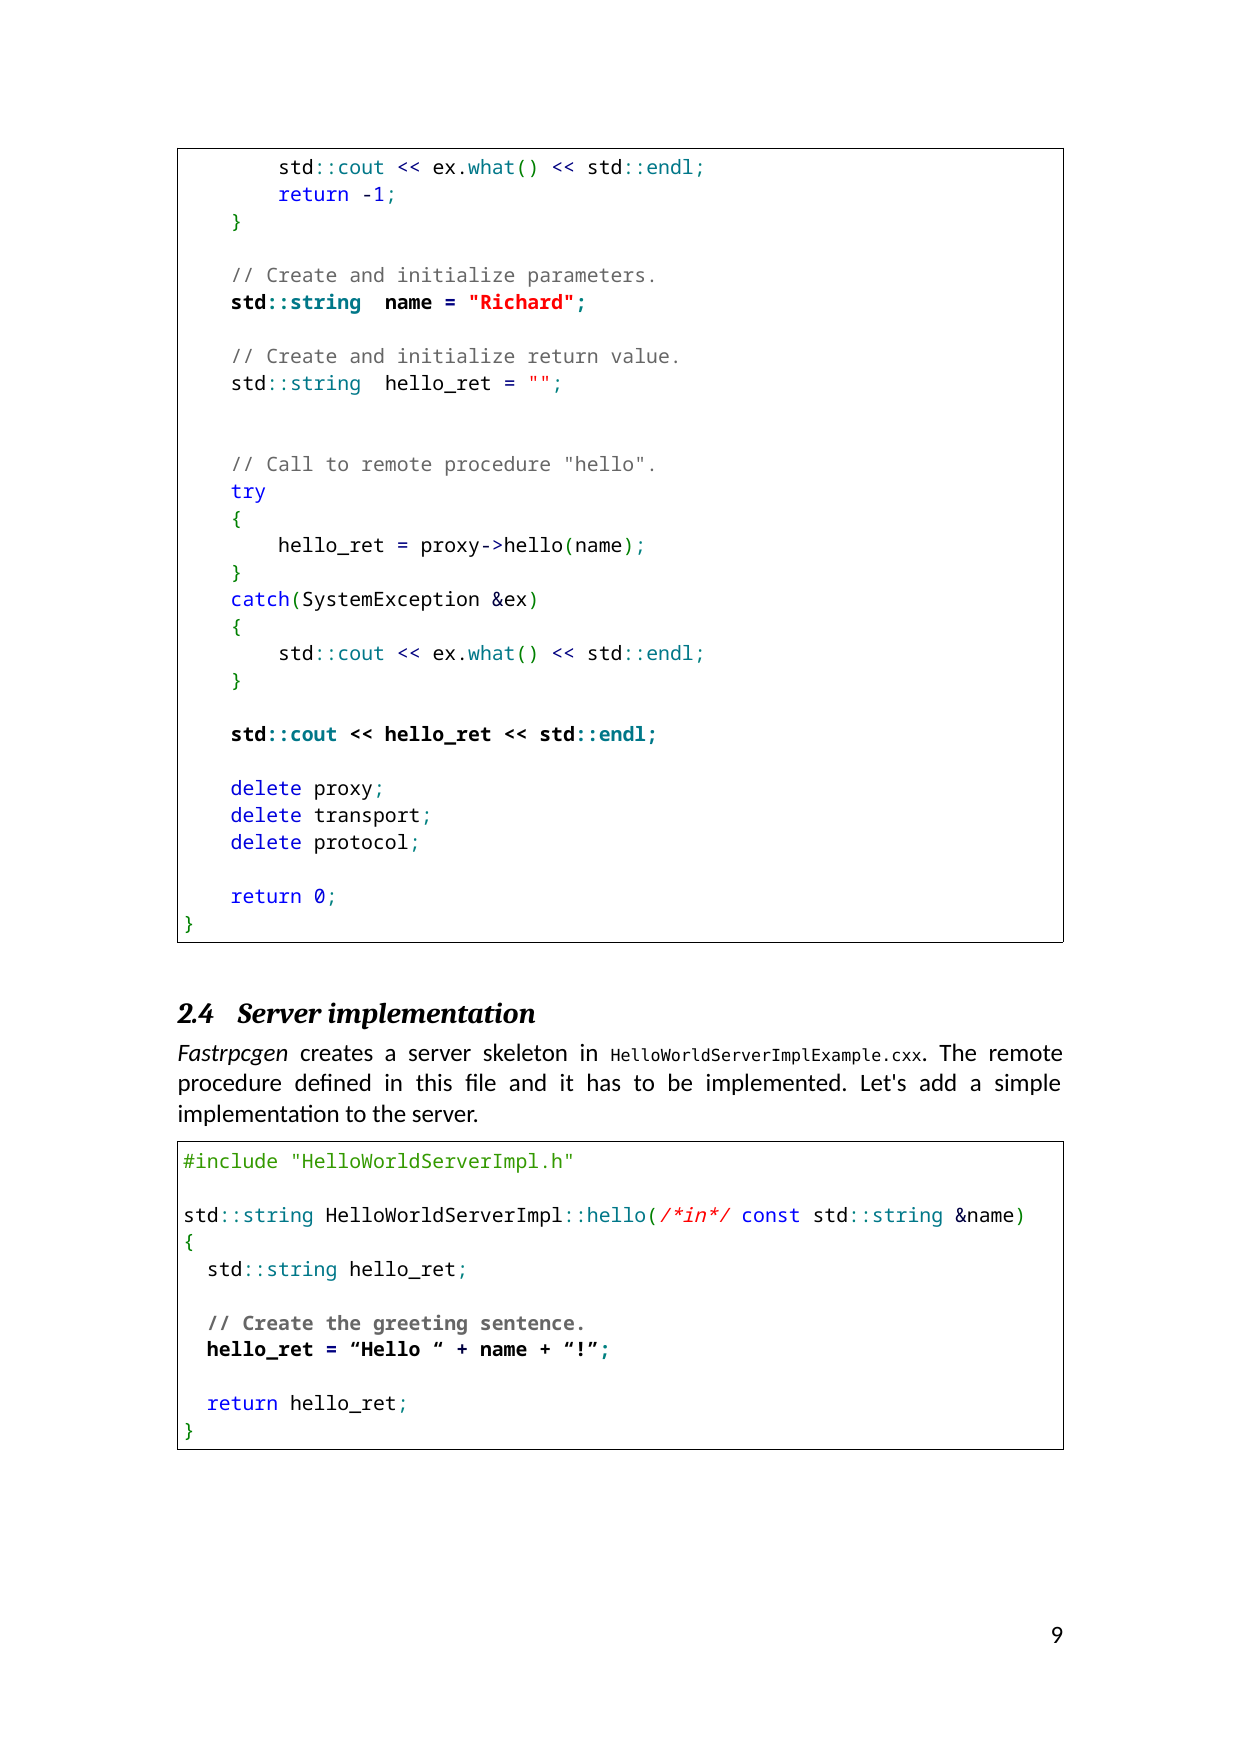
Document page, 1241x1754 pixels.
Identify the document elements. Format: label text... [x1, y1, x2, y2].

text Fastrpcgen creates a server skeleton in HelloWorldServerImplExample.cxx. The remote procedure defined in this file and it has to be implemented. Let's add a simple implementation to the server. [177, 1037, 1063, 1128]
table_header #include "HelloWorldServerImpl.h" std::string HelloWorldServerImpl::hello(/*in*/ const std::string &name) { std::string hello_ret; // Create the greeting sentence. hello_ret = “Hello “ + name + “!”; return hello_ret; } [178, 1142, 1063, 1449]
table_header std::cout << ex.what() << std::endl; return -1; } // Create and initialize parameters. std::string name = "Richard"; // Create and initialize return value. std::string hello_ret = ""; // Call to remote procedure "hello". try { hello_ret = proxy->hello(name); } catch(SystemException &ex) { std::cout << ex.what() << std::endl; } std::cout << hello_ret << std::endl; delete proxy; delete transport; delete protocol; return 0; } [178, 149, 1063, 942]
subtitle Server implementation [177, 997, 1063, 1031]
